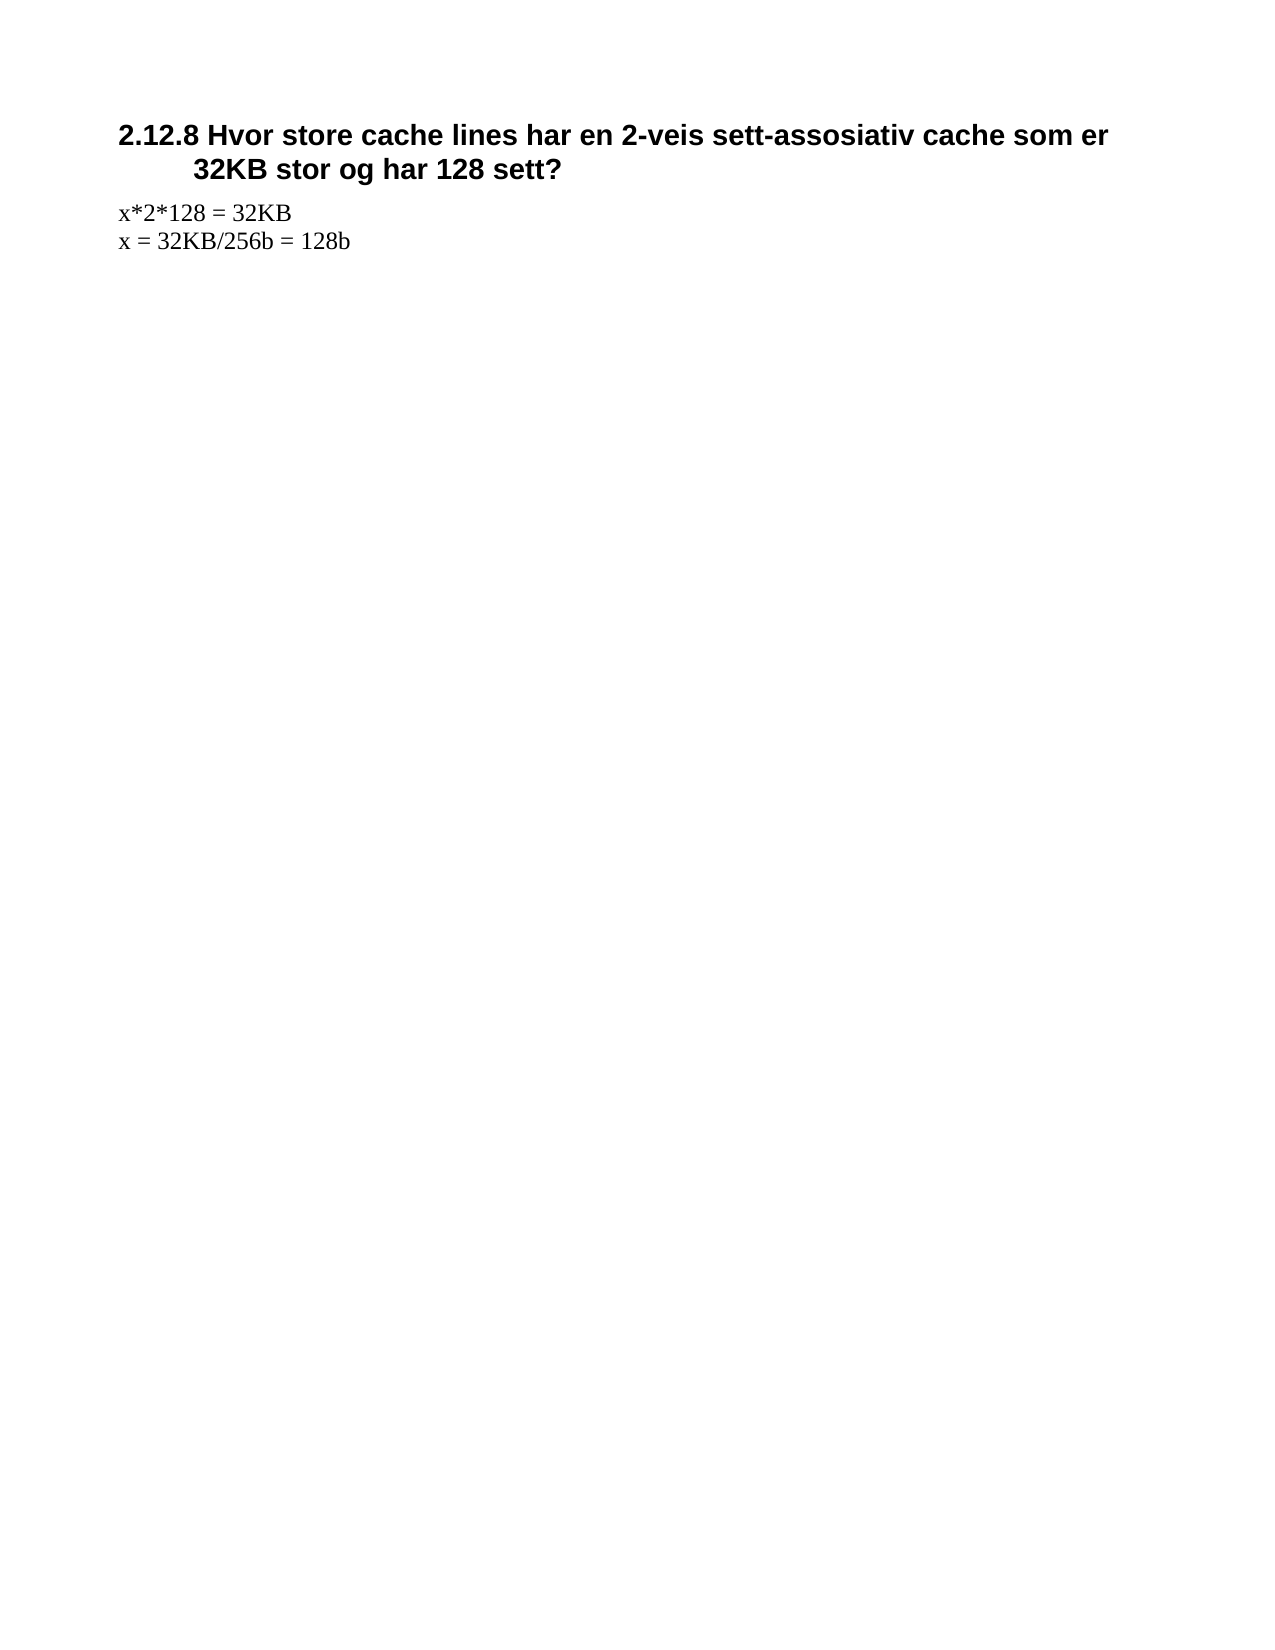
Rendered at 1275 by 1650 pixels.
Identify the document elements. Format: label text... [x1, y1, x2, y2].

text x*2*128 = 32KB [118, 198, 1157, 226]
text x = 32KB/256b = 128b [118, 226, 1157, 255]
subtitle 2.12.8 Hvor store cache lines har en 2-veis sett-assosiativ cache som er 32KB stor og har 128 sett? [118, 118, 1157, 185]
